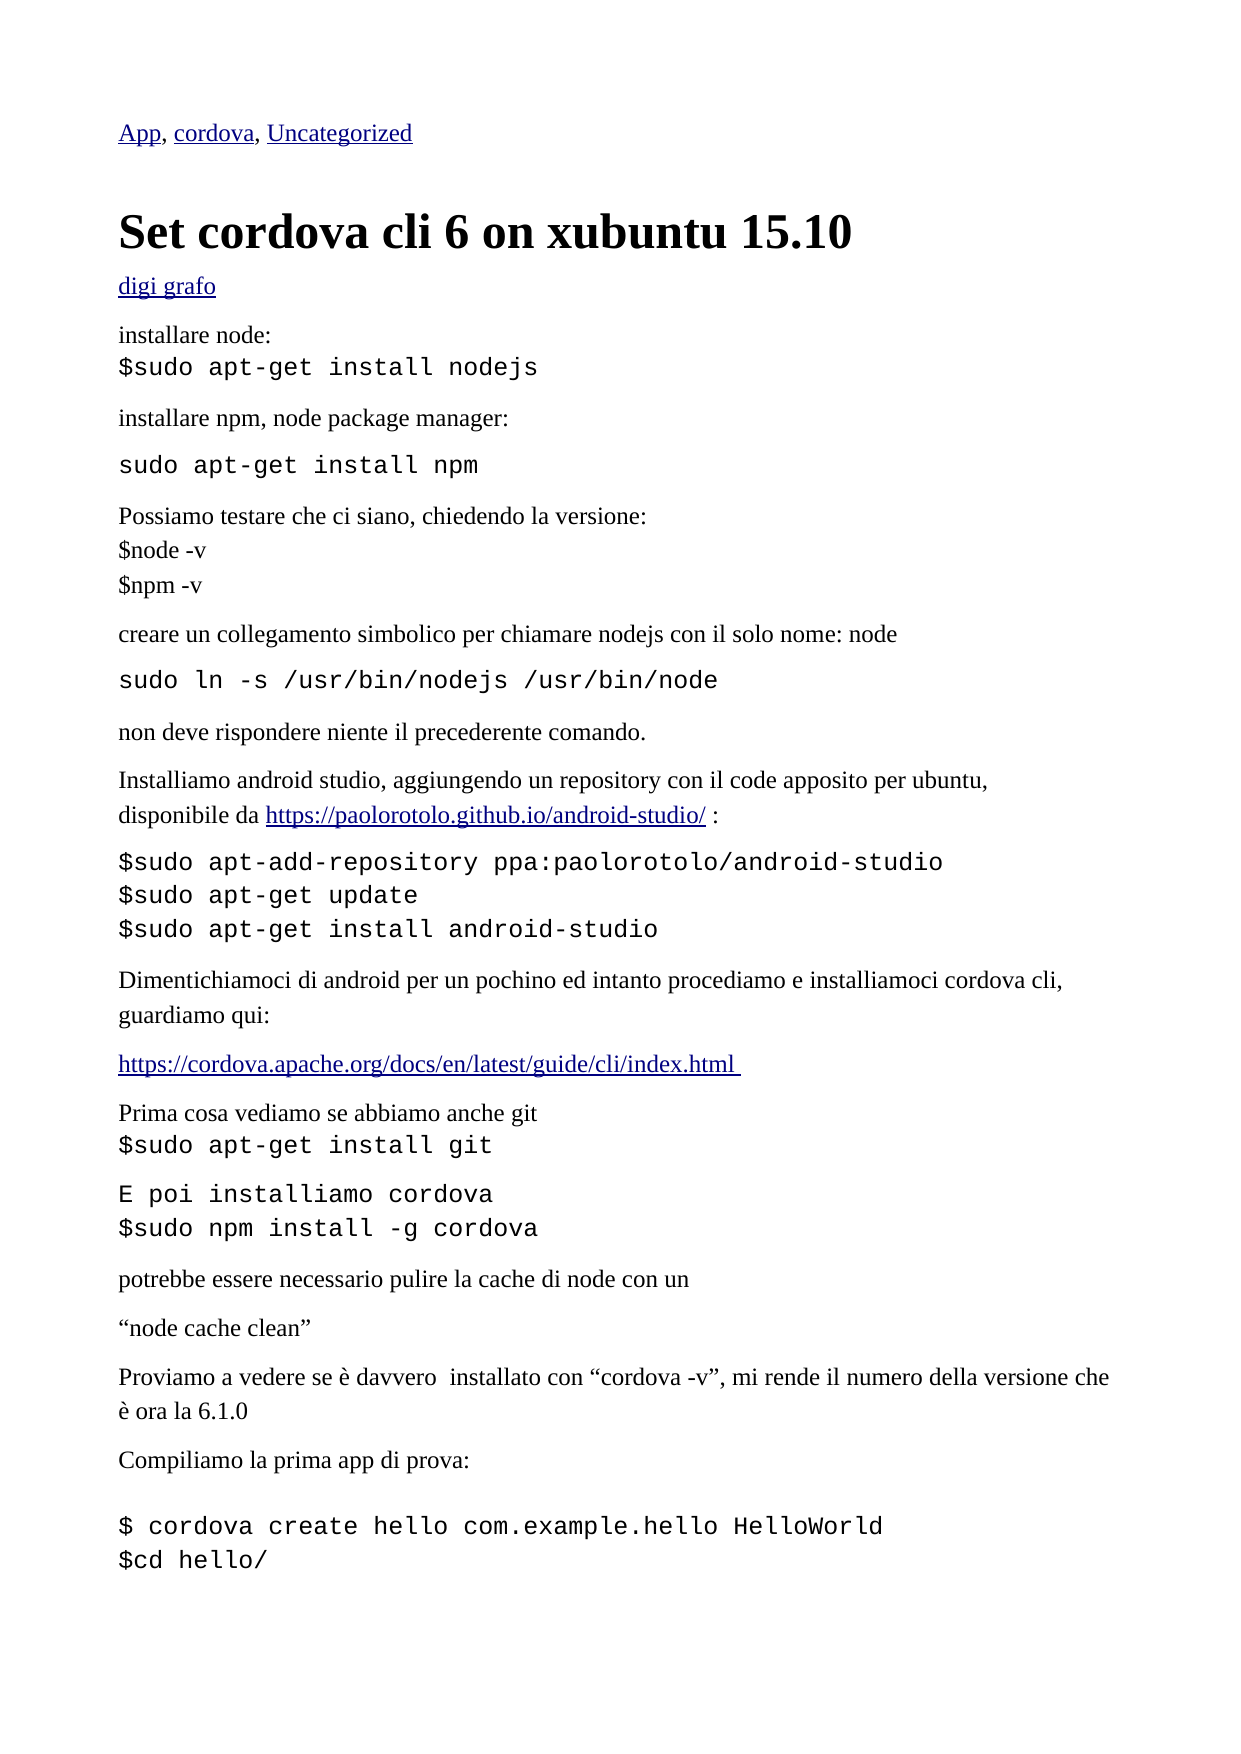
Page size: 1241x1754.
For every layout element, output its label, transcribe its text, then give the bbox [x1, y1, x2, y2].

text Compiliamo la prima app di prova: $ cordova create hello com.example.hello HelloWorld $cd hello/ [118, 1445, 1122, 1576]
text App, cordova, Uncategorized [118, 118, 1122, 147]
text Proviamo a vedere se è davvero installato con “cordova -v”, mi rende il numero della versione che è ora la 6.1.0 [118, 1362, 1122, 1425]
text creare un collegamento simbolico per chiamare nodejs con il solo nome: node [118, 619, 1122, 648]
text E poi installiamo cordova $sudo npm install -g cordova [118, 1181, 1122, 1243]
text Installiamo android studio, aggiungendo un repository con il code apposito per ubuntu, disponibile da https://paolorotolo.github.io/android-studio/ : [118, 766, 1122, 829]
text installare npm, node package manager: [118, 403, 1122, 432]
text potrebbe essere necessario pulire la cache di node con un [118, 1264, 1122, 1292]
text $sudo apt-add-repository ppa:paolorotolo/android-studio $sudo apt-get update $sudo apt-get install android-studio [118, 849, 1122, 945]
text “node cache clean” [118, 1313, 1122, 1341]
text Possiamo testare che ci siano, chiedendo la versione: $node -v $npm -v [118, 501, 1122, 599]
subtitle Set cordova cli 6 on xubuntu 15.10 [118, 201, 1122, 259]
text digi grafo [118, 271, 1122, 300]
text sudo ln -s /usr/bin/nodejs /usr/bin/node [118, 668, 1122, 696]
text https://cordova.apache.org/docs/en/latest/guide/cli/index.html [118, 1049, 1122, 1078]
text non deve rispondere niente il precederente comando. [118, 717, 1122, 745]
text Dimentichiamoci di android per un pochino ed intanto procediamo e installiamoci cordova cli, guardiamo qui: [118, 966, 1122, 1029]
text installare node: $sudo apt-get install nodejs [118, 320, 1122, 383]
text sudo apt-get install npm [118, 452, 1122, 481]
text Prima cosa vediamo se abbiamo anche git $sudo apt-get install git [118, 1098, 1122, 1161]
